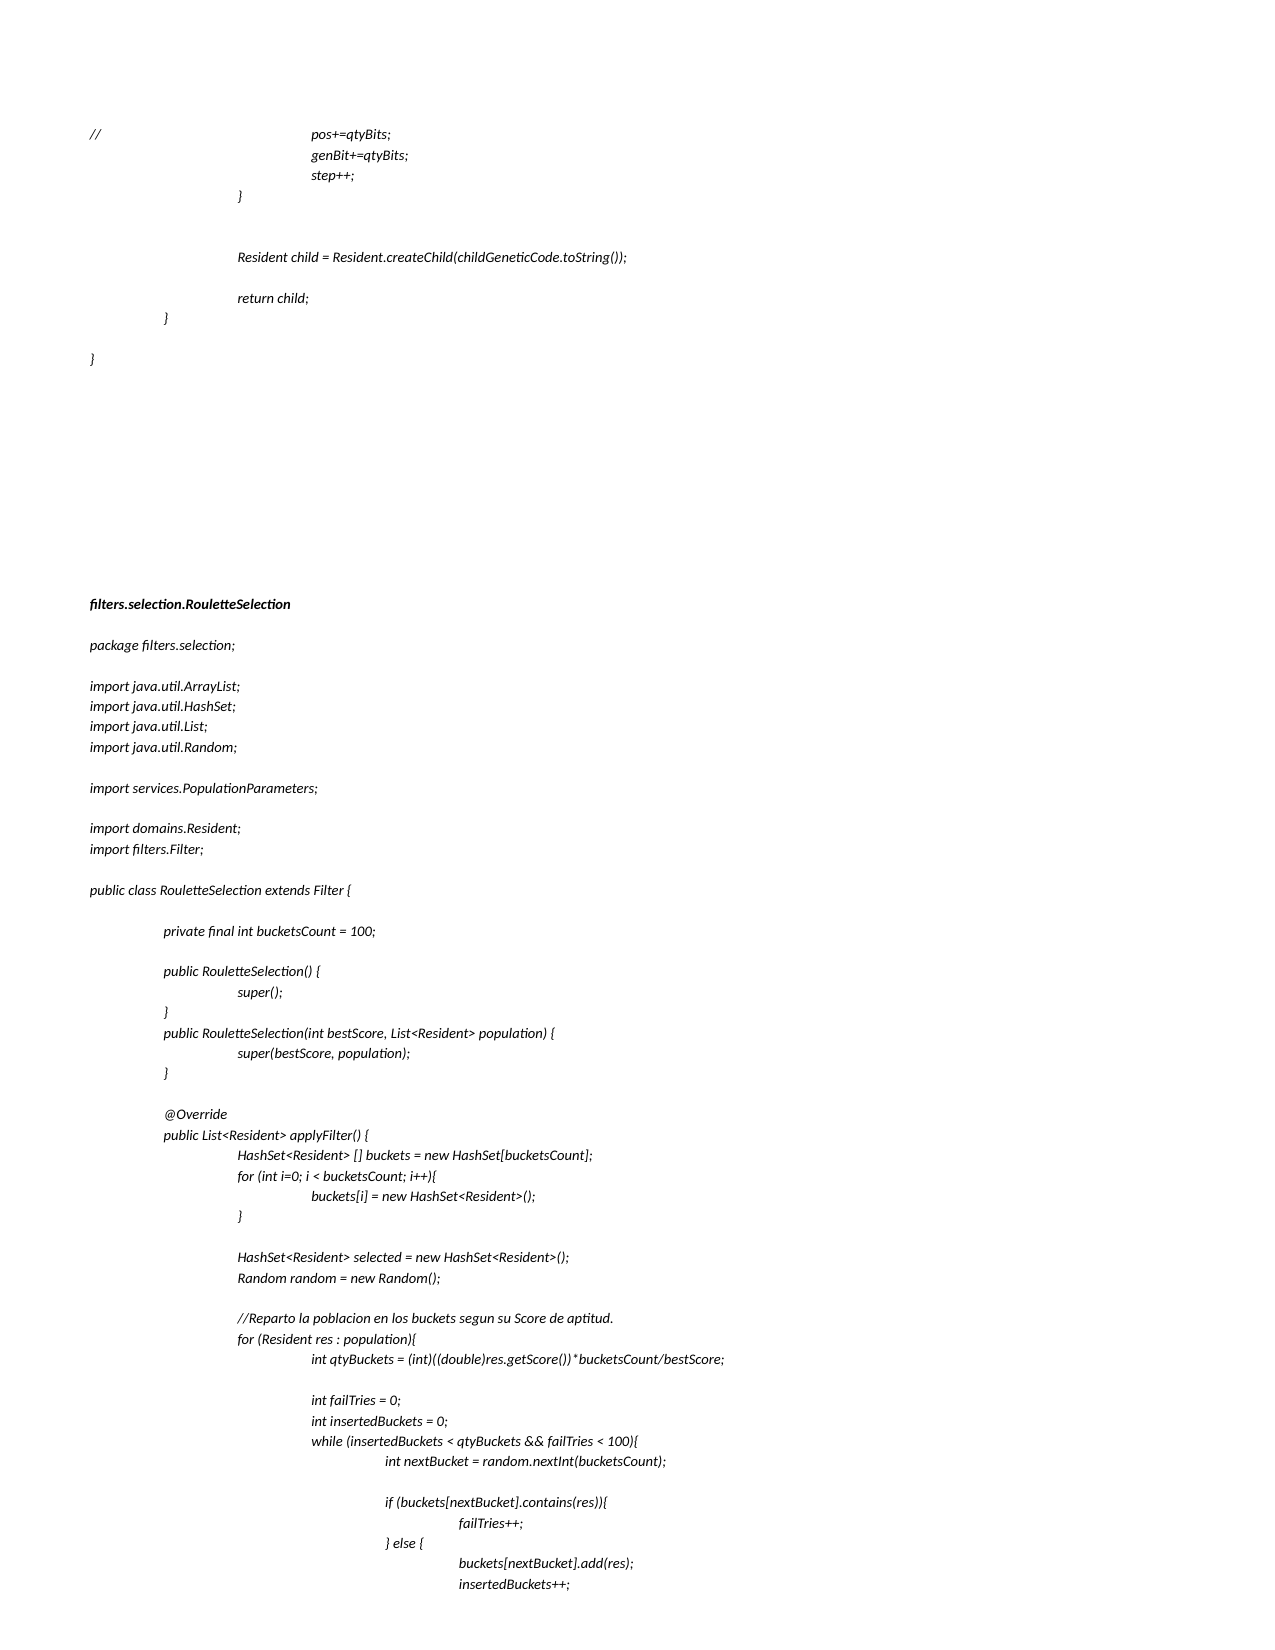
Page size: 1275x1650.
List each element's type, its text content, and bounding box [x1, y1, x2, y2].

text while (insertedBuckets < qtyBuckets && failTries < 100){ [89, 1432, 1229, 1450]
text genBit+=qtyBits; [89, 146, 1229, 164]
text step++; [89, 166, 1229, 184]
text Random random = new Random(); [89, 1269, 1229, 1287]
text import java.util.ArrayList; [89, 677, 1229, 694]
text int insertedBuckets = 0; [89, 1412, 1229, 1429]
text package filters.selection; [89, 636, 1229, 654]
text } else { [89, 1534, 1229, 1552]
text buckets[i] = new HashSet<Resident>(); [89, 1187, 1229, 1205]
text import java.util.HashSet; [89, 697, 1229, 715]
text Resident child = Resident.createChild(childGeneticCode.toString()); [89, 248, 1229, 266]
text } [89, 1208, 1229, 1225]
text import filters.Filter; [89, 840, 1229, 858]
text HashSet<Resident> [] buckets = new HashSet[bucketsCount]; [89, 1146, 1229, 1164]
text private final int bucketsCount = 100; [89, 922, 1229, 939]
text for (int i=0; i < bucketsCount; i++){ [89, 1167, 1229, 1184]
text for (Resident res : population){ [89, 1330, 1229, 1348]
text import java.util.List; [89, 718, 1229, 735]
text return child; [89, 289, 1229, 307]
text import domains.Resident; [89, 820, 1229, 837]
text } [89, 1003, 1229, 1021]
text } [89, 187, 1229, 204]
text public List<Resident> applyFilter() { [89, 1126, 1229, 1144]
text buckets[nextBucket].add(res); [89, 1555, 1229, 1572]
text super(); [89, 983, 1229, 1001]
text failTries++; [89, 1514, 1229, 1532]
text } [89, 309, 1229, 327]
text insertedBuckets++; [89, 1575, 1229, 1593]
text } [89, 350, 1229, 368]
text if (buckets[nextBucket].contains(res)){ [89, 1493, 1229, 1511]
text HashSet<Resident> selected = new HashSet<Resident>(); [89, 1248, 1229, 1266]
text @Override [89, 1106, 1229, 1123]
text import services.PopulationParameters; [89, 779, 1229, 797]
text filters.selection.RouletteSelection [89, 595, 1229, 613]
text int failTries = 0; [89, 1391, 1229, 1409]
text public class RouletteSelection extends Filter { [89, 881, 1229, 899]
text //Reparto la poblacion en los buckets segun su Score de aptitud. [89, 1310, 1229, 1327]
text import java.util.Random; [89, 738, 1229, 756]
text } [89, 1065, 1229, 1082]
text public RouletteSelection() { [89, 963, 1229, 980]
text // pos+=qtyBits; [89, 126, 1229, 143]
text public RouletteSelection(int bestScore, List<Resident> population) { [89, 1024, 1229, 1042]
text int nextBucket = random.nextInt(bucketsCount); [89, 1453, 1229, 1470]
text super(bestScore, population); [89, 1044, 1229, 1062]
text int qtyBuckets = (int)((double)res.getScore())*bucketsCount/bestScore; [89, 1351, 1229, 1368]
